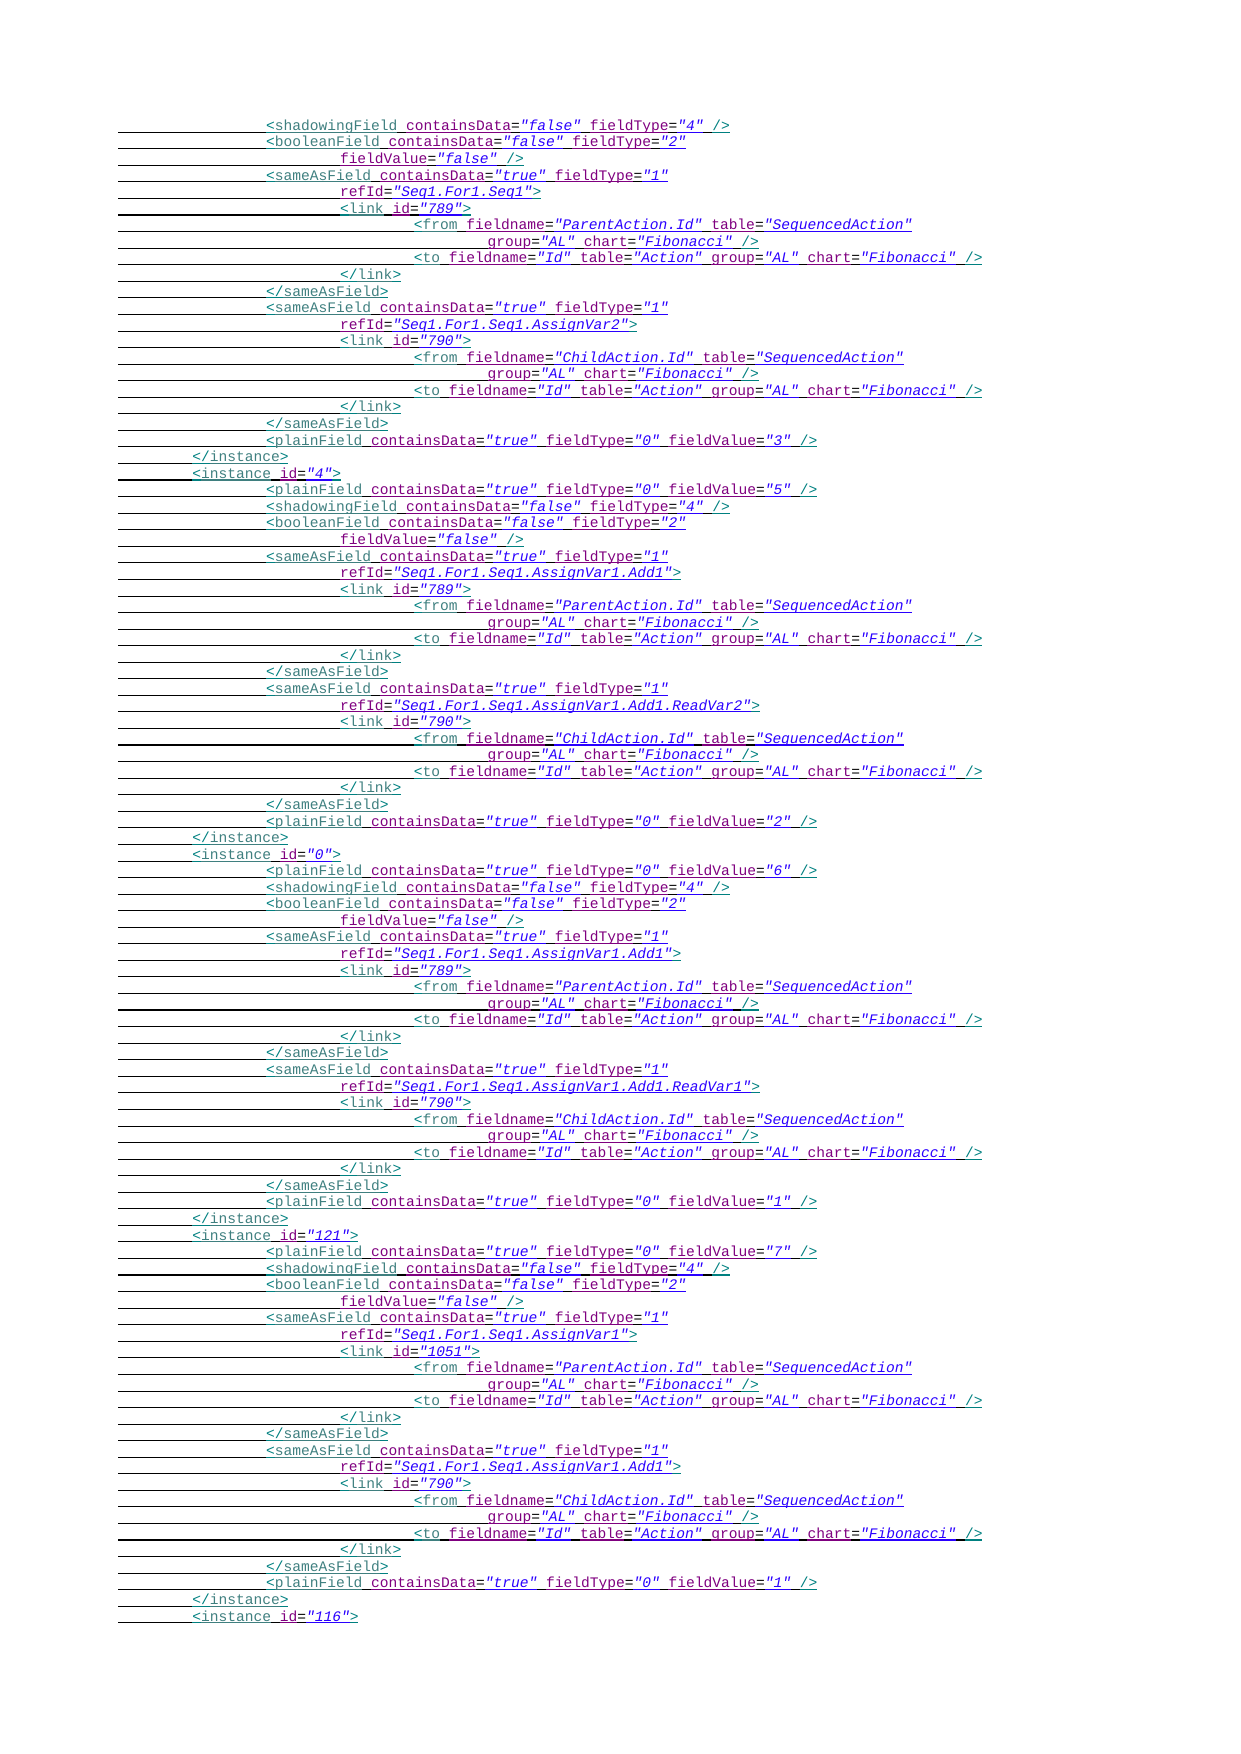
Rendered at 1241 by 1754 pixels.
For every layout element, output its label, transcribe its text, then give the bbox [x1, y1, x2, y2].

text <sameAsField containsData="true" fieldType="1" [118, 1443, 1122, 1460]
text <booleanField containsData="false" fieldType="2" [118, 897, 1122, 913]
text <shadowingField containsData="false" fieldType="4" /> [118, 118, 1122, 135]
text <link id="789"> [118, 201, 1122, 217]
text </link> [118, 267, 1122, 284]
text <to fieldname="Id" table="Action" group="AL" chart="Fibonacci" /> [118, 764, 1122, 781]
text <sameAsField containsData="true" fieldType="1" [118, 681, 1122, 698]
text <to fieldname="Id" table="Action" group="AL" chart="Fibonacci" /> [118, 1526, 1122, 1542]
text <to fieldname="Id" table="Action" group="AL" chart="Fibonacci" /> [118, 1393, 1122, 1410]
text group="AL" chart="Fibonacci" /> [118, 615, 1122, 632]
text <plainField containsData="true" fieldType="0" fieldValue="1" /> [118, 1576, 1122, 1592]
text </link> [118, 400, 1122, 416]
text <link id="790"> [118, 714, 1122, 731]
text <booleanField containsData="false" fieldType="2" [118, 516, 1122, 532]
text <plainField containsData="true" fieldType="0" fieldValue="1" /> [118, 1195, 1122, 1211]
text group="AL" chart="Fibonacci" /> [118, 1509, 1122, 1526]
text <plainField containsData="true" fieldType="0" fieldValue="6" /> [118, 863, 1122, 880]
text </sameAsField> [118, 416, 1122, 433]
text refId="Seq1.For1.Seq1.AssignVar1"> [118, 1327, 1122, 1344]
text <link id="789"> [118, 963, 1122, 979]
text <sameAsField containsData="true" fieldType="1" [118, 168, 1122, 184]
text <link id="790"> [118, 1476, 1122, 1493]
text refId="Seq1.For1.Seq1.AssignVar1.Add1.ReadVar1"> [118, 1079, 1122, 1095]
text fieldValue="false" /> [118, 1294, 1122, 1311]
text <sameAsField containsData="true" fieldType="1" [118, 930, 1122, 946]
text <to fieldname="Id" table="Action" group="AL" chart="Fibonacci" /> [118, 632, 1122, 648]
text <link id="790"> [118, 1095, 1122, 1112]
text <booleanField containsData="false" fieldType="2" [118, 135, 1122, 151]
text <sameAsField containsData="true" fieldType="1" [118, 1311, 1122, 1327]
text </instance> [118, 1592, 1122, 1609]
text <link id="790"> [118, 333, 1122, 350]
text <plainField containsData="true" fieldType="0" fieldValue="3" /> [118, 433, 1122, 449]
text <sameAsField containsData="true" fieldType="1" [118, 300, 1122, 317]
text <plainField containsData="true" fieldType="0" fieldValue="5" /> [118, 482, 1122, 499]
text <booleanField containsData="false" fieldType="2" [118, 1277, 1122, 1294]
text </link> [118, 1542, 1122, 1559]
text </sameAsField> [118, 1178, 1122, 1195]
text <plainField containsData="true" fieldType="0" fieldValue="7" /> [118, 1244, 1122, 1261]
text <from fieldname="ChildAction.Id" table="SequencedAction" [118, 350, 1122, 367]
text <to fieldname="Id" table="Action" group="AL" chart="Fibonacci" /> [118, 1145, 1122, 1162]
text <from fieldname="ChildAction.Id" table="SequencedAction" [118, 1493, 1122, 1509]
text <link id="1051"> [118, 1344, 1122, 1360]
text <to fieldname="Id" table="Action" group="AL" chart="Fibonacci" /> [118, 1012, 1122, 1029]
text </sameAsField> [118, 1427, 1122, 1443]
text <from fieldname="ParentAction.Id" table="SequencedAction" [118, 217, 1122, 234]
text <link id="789"> [118, 582, 1122, 598]
text fieldValue="false" /> [118, 913, 1122, 930]
text <to fieldname="Id" table="Action" group="AL" chart="Fibonacci" /> [118, 383, 1122, 400]
text </sameAsField> [118, 1046, 1122, 1062]
text refId="Seq1.For1.Seq1"> [118, 184, 1122, 201]
text <sameAsField containsData="true" fieldType="1" [118, 549, 1122, 565]
text </sameAsField> [118, 1559, 1122, 1576]
text group="AL" chart="Fibonacci" /> [118, 234, 1122, 251]
text </link> [118, 1029, 1122, 1046]
text <shadowingField containsData="false" fieldType="4" /> [118, 499, 1122, 516]
text refId="Seq1.For1.Seq1.AssignVar2"> [118, 317, 1122, 333]
text refId="Seq1.For1.Seq1.AssignVar1.Add1"> [118, 946, 1122, 963]
text <instance id="121"> [118, 1228, 1122, 1244]
text group="AL" chart="Fibonacci" /> [118, 996, 1122, 1012]
text <from fieldname="ChildAction.Id" table="SequencedAction" [118, 731, 1122, 747]
text <from fieldname="ParentAction.Id" table="SequencedAction" [118, 598, 1122, 615]
text </instance> [118, 449, 1122, 466]
text </link> [118, 1162, 1122, 1178]
text fieldValue="false" /> [118, 532, 1122, 549]
text group="AL" chart="Fibonacci" /> [118, 367, 1122, 383]
text <instance id="0"> [118, 847, 1122, 863]
text <instance id="4"> [118, 466, 1122, 482]
text </instance> [118, 830, 1122, 847]
text <sameAsField containsData="true" fieldType="1" [118, 1062, 1122, 1079]
text </link> [118, 1410, 1122, 1427]
text </sameAsField> [118, 284, 1122, 300]
text group="AL" chart="Fibonacci" /> [118, 1377, 1122, 1393]
text </link> [118, 648, 1122, 665]
text <from fieldname="ChildAction.Id" table="SequencedAction" [118, 1112, 1122, 1128]
text </link> [118, 781, 1122, 797]
text group="AL" chart="Fibonacci" /> [118, 747, 1122, 764]
text <instance id="116"> [118, 1609, 1122, 1625]
text </sameAsField> [118, 797, 1122, 814]
text fieldValue="false" /> [118, 151, 1122, 168]
text <shadowingField containsData="false" fieldType="4" /> [118, 1261, 1122, 1277]
text </instance> [118, 1211, 1122, 1228]
text <plainField containsData="true" fieldType="0" fieldValue="2" /> [118, 814, 1122, 830]
text <to fieldname="Id" table="Action" group="AL" chart="Fibonacci" /> [118, 251, 1122, 267]
text group="AL" chart="Fibonacci" /> [118, 1128, 1122, 1145]
text <from fieldname="ParentAction.Id" table="SequencedAction" [118, 979, 1122, 996]
text </sameAsField> [118, 665, 1122, 681]
text <from fieldname="ParentAction.Id" table="SequencedAction" [118, 1360, 1122, 1377]
text refId="Seq1.For1.Seq1.AssignVar1.Add1"> [118, 565, 1122, 582]
text refId="Seq1.For1.Seq1.AssignVar1.Add1.ReadVar2"> [118, 698, 1122, 714]
text refId="Seq1.For1.Seq1.AssignVar1.Add1"> [118, 1460, 1122, 1476]
text <shadowingField containsData="false" fieldType="4" /> [118, 880, 1122, 897]
